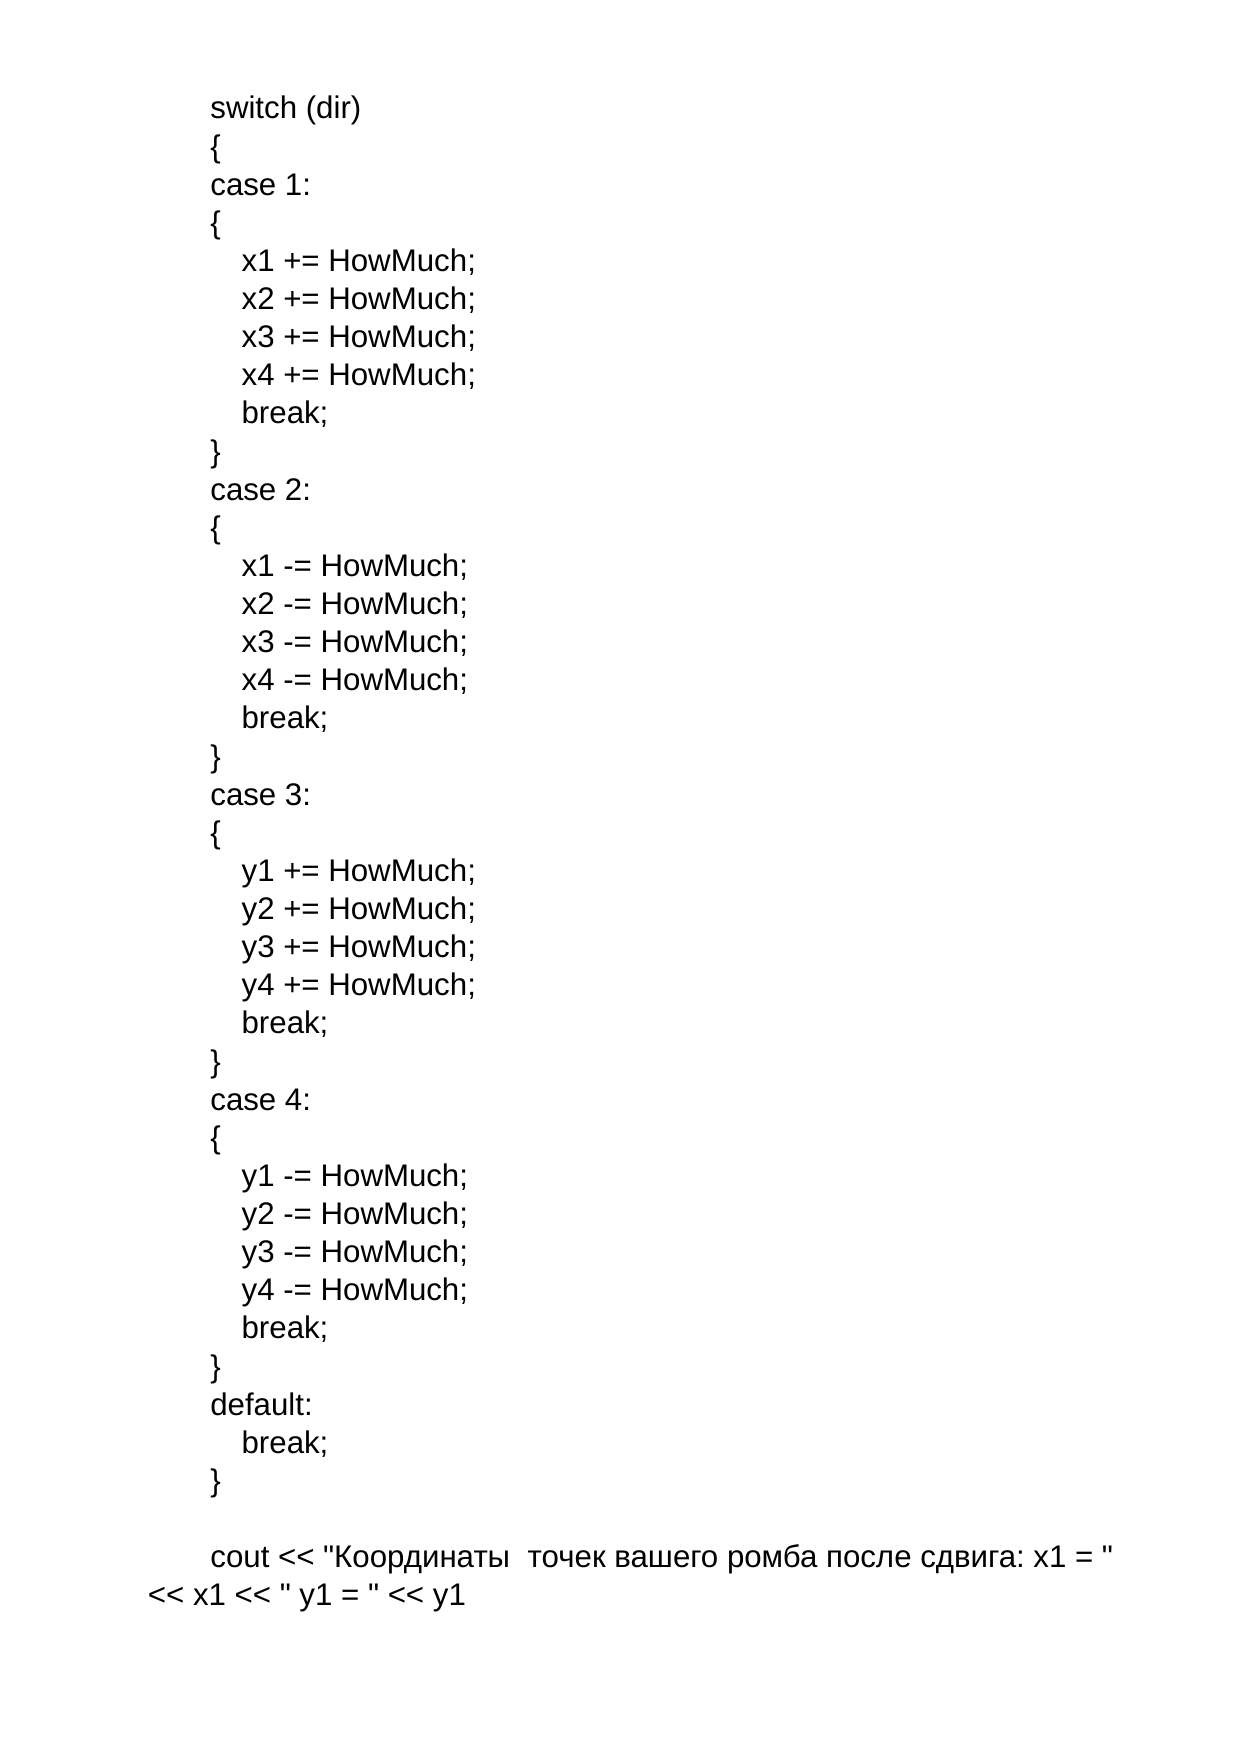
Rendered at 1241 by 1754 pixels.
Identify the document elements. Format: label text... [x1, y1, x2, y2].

text switch (dir) [148, 88, 1152, 127]
text cout << "Координаты точек вашего ромба после сдвига: х1 = " << x1 << " y1 = " << y1 [148, 1538, 1152, 1612]
text y3 -= HowMuch; [148, 1232, 1152, 1270]
text { [148, 127, 1152, 165]
text { [148, 508, 1152, 546]
text } [148, 432, 1152, 470]
text x3 += HowMuch; [148, 317, 1152, 355]
text default: [148, 1385, 1152, 1423]
text break; [148, 393, 1152, 432]
text y1 += HowMuch; [148, 851, 1152, 889]
text x4 -= HowMuch; [148, 660, 1152, 698]
text case 1: [148, 165, 1152, 203]
text y4 -= HowMuch; [148, 1270, 1152, 1308]
text x1 -= HowMuch; [148, 546, 1152, 584]
text y3 += HowMuch; [148, 927, 1152, 965]
text { [148, 203, 1152, 241]
text x4 += HowMuch; [148, 355, 1152, 393]
text x3 -= HowMuch; [148, 622, 1152, 660]
text y4 += HowMuch; [148, 965, 1152, 1003]
text y1 -= HowMuch; [148, 1156, 1152, 1194]
text } [148, 1347, 1152, 1385]
text x2 -= HowMuch; [148, 584, 1152, 622]
text y2 -= HowMuch; [148, 1194, 1152, 1232]
text y2 += HowMuch; [148, 889, 1152, 927]
text case 4: [148, 1080, 1152, 1118]
text break; [148, 698, 1152, 737]
text break; [148, 1003, 1152, 1042]
text case 3: [148, 775, 1152, 813]
text break; [148, 1308, 1152, 1347]
text { [148, 813, 1152, 851]
text case 2: [148, 470, 1152, 508]
text x2 += HowMuch; [148, 279, 1152, 317]
text x1 += HowMuch; [148, 241, 1152, 279]
text { [148, 1118, 1152, 1156]
text } [148, 1461, 1152, 1499]
text } [148, 737, 1152, 775]
text break; [148, 1423, 1152, 1461]
text } [148, 1042, 1152, 1080]
